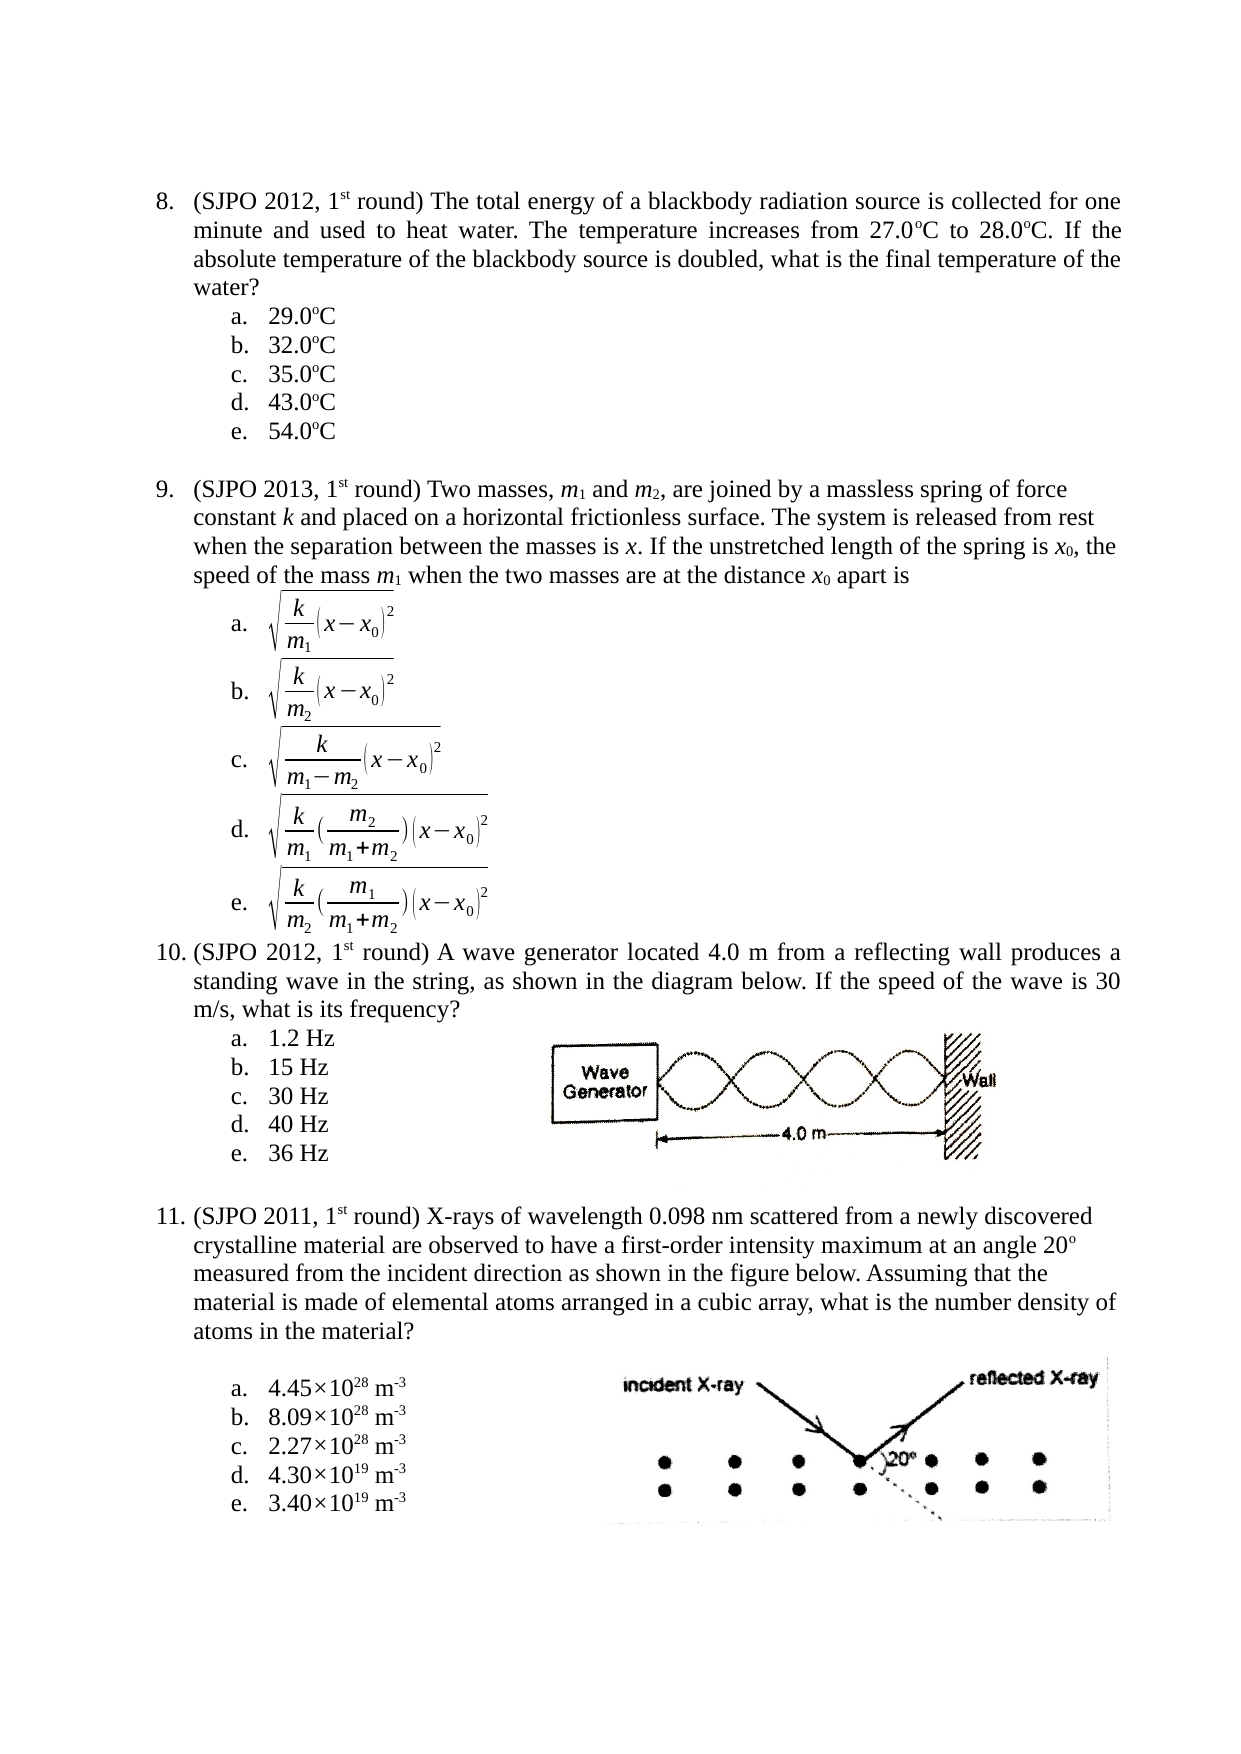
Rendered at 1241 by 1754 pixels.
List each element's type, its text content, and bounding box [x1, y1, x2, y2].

list (SJPO 2012, 1st round) The total energy of a blackbody radiation source is collected for one minute and used to heat water. The temperature increases from 27.0oC to 28.0oC. If the absolute temperature of the blackbody source is doubled, what is the final temperature of the water? [156, 186, 1122, 301]
list 2.271028 m-3 [231, 1431, 586, 1460]
list 54.0oC [231, 416, 1122, 445]
list 35.0oC [231, 359, 1122, 387]
list [1010, 1138, 1122, 1167]
list 30 Hz [231, 1081, 532, 1109]
list [1010, 1023, 1122, 1052]
list 3.401019 m-3 [231, 1488, 586, 1517]
list [1010, 1109, 1122, 1138]
list (SJPO 2011, 1st round) X-rays of wavelength 0.098 nm scattered from a newly discovered crystalline material are observed to have a first-order intensity maximum at an angle 20o measured from the incident direction as shown in the figure below. Assuming that the material is made of elemental atoms arranged in a cubic array, what is the number density of atoms in the material? [156, 1201, 1122, 1345]
list 8.091028 m-3 [231, 1402, 586, 1431]
list 4.451028 m-3 [231, 1373, 586, 1402]
list 1.2 Hz [231, 1023, 532, 1052]
list 36 Hz [231, 1138, 532, 1167]
list 40 Hz [231, 1109, 532, 1138]
list [1010, 1081, 1122, 1109]
list 43.0oC [231, 387, 1122, 416]
list 32.0oC [231, 330, 1122, 359]
picture [586, 1357, 1123, 1534]
list 4.301019 m-3 [231, 1460, 586, 1488]
list [1010, 1052, 1122, 1081]
list (SJPO 2013, 1st round) Two masses, m1 and m2, are joined by a massless spring of force constant k and placed on a horizontal frictionless surface. The system is released from rest when the separation between the masses is x. If the unstretched length of the spring is x­0, the speed of the mass m1 when the two masses are at the distance x0 apart is [156, 474, 1122, 589]
list 29.0oC [231, 301, 1122, 330]
list (SJPO 2012, 1st round) A wave generator located 4.0 m from a reflecting wall produces a standing wave in the string, as shown in the diagram below. If the speed of the wave is 30 m/s, what is its frequency? [156, 937, 1122, 1023]
list 15 Hz [231, 1052, 532, 1081]
picture [532, 1010, 1010, 1191]
